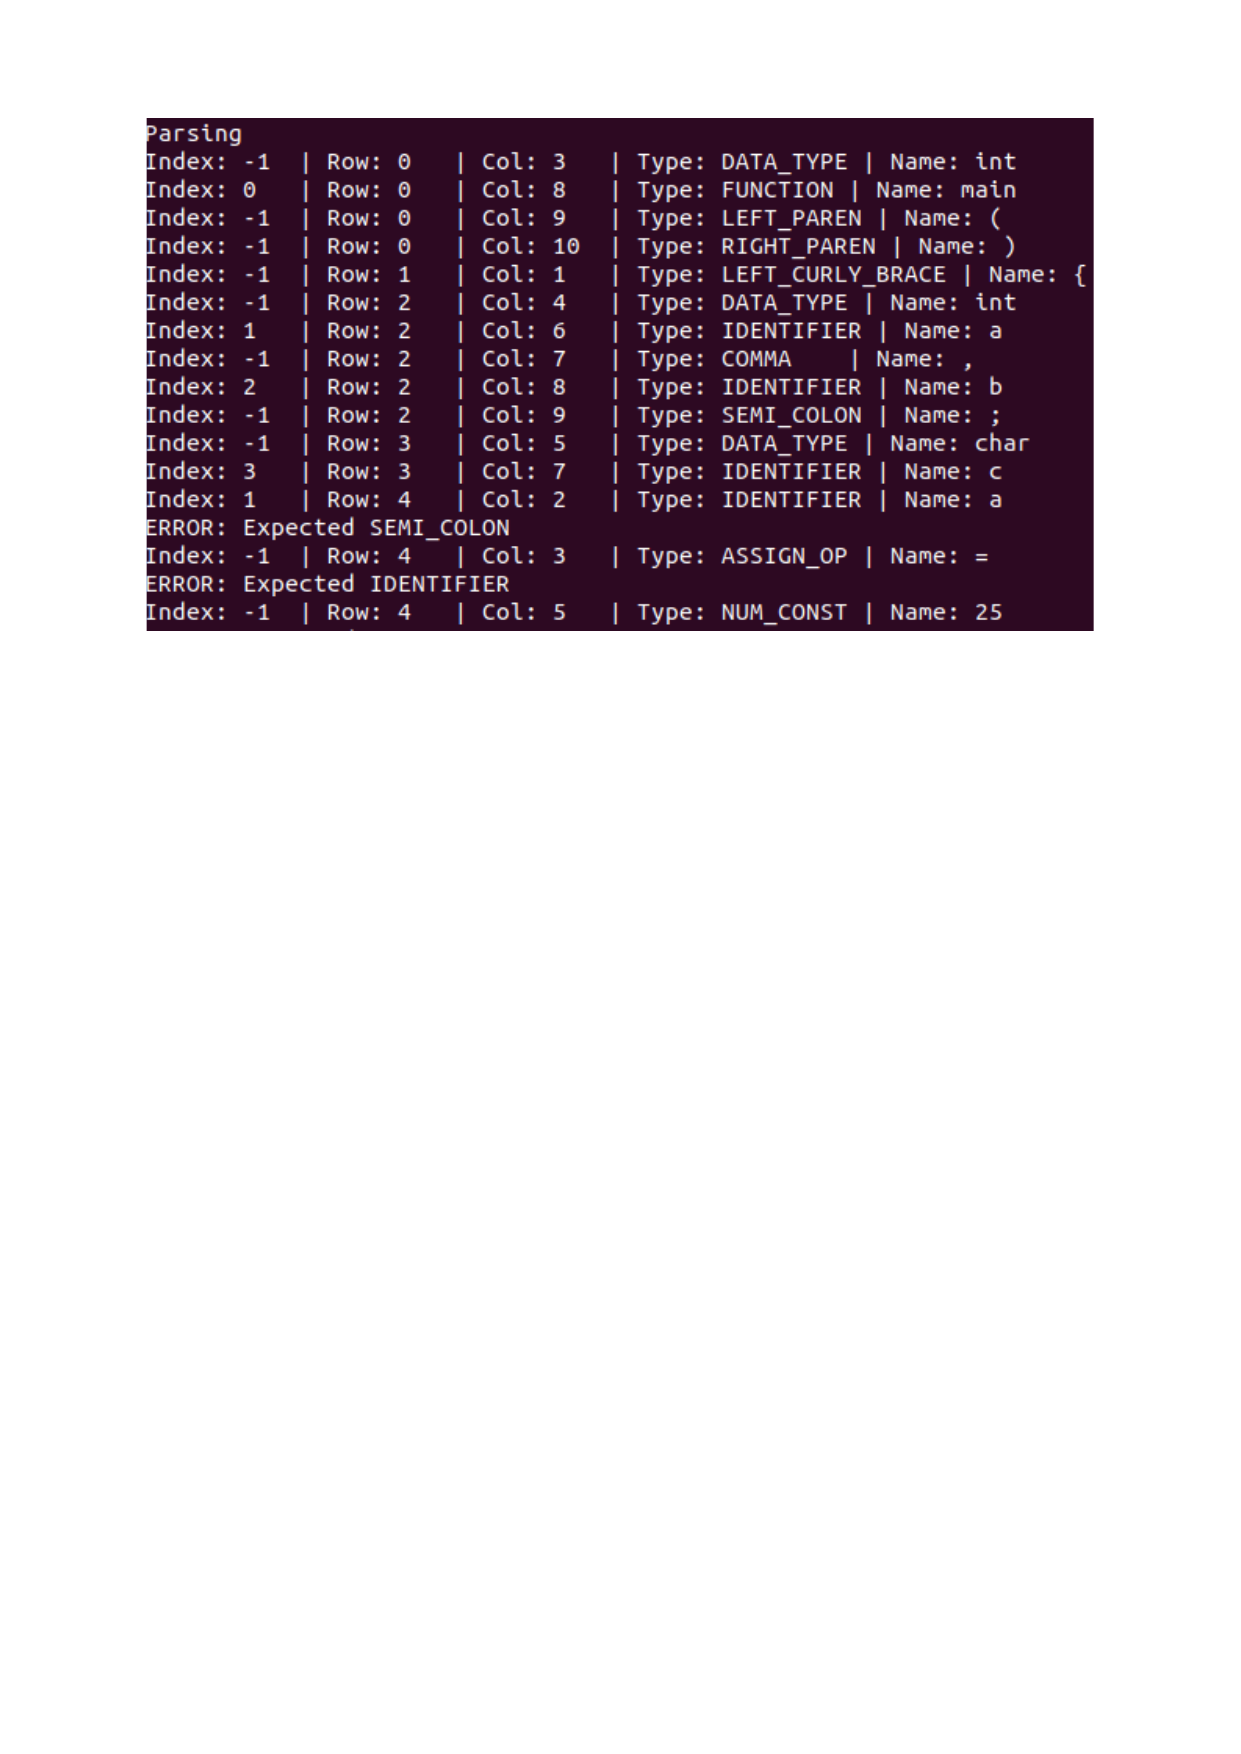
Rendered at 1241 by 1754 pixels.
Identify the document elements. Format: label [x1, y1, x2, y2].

picture [146, 118, 1094, 631]
